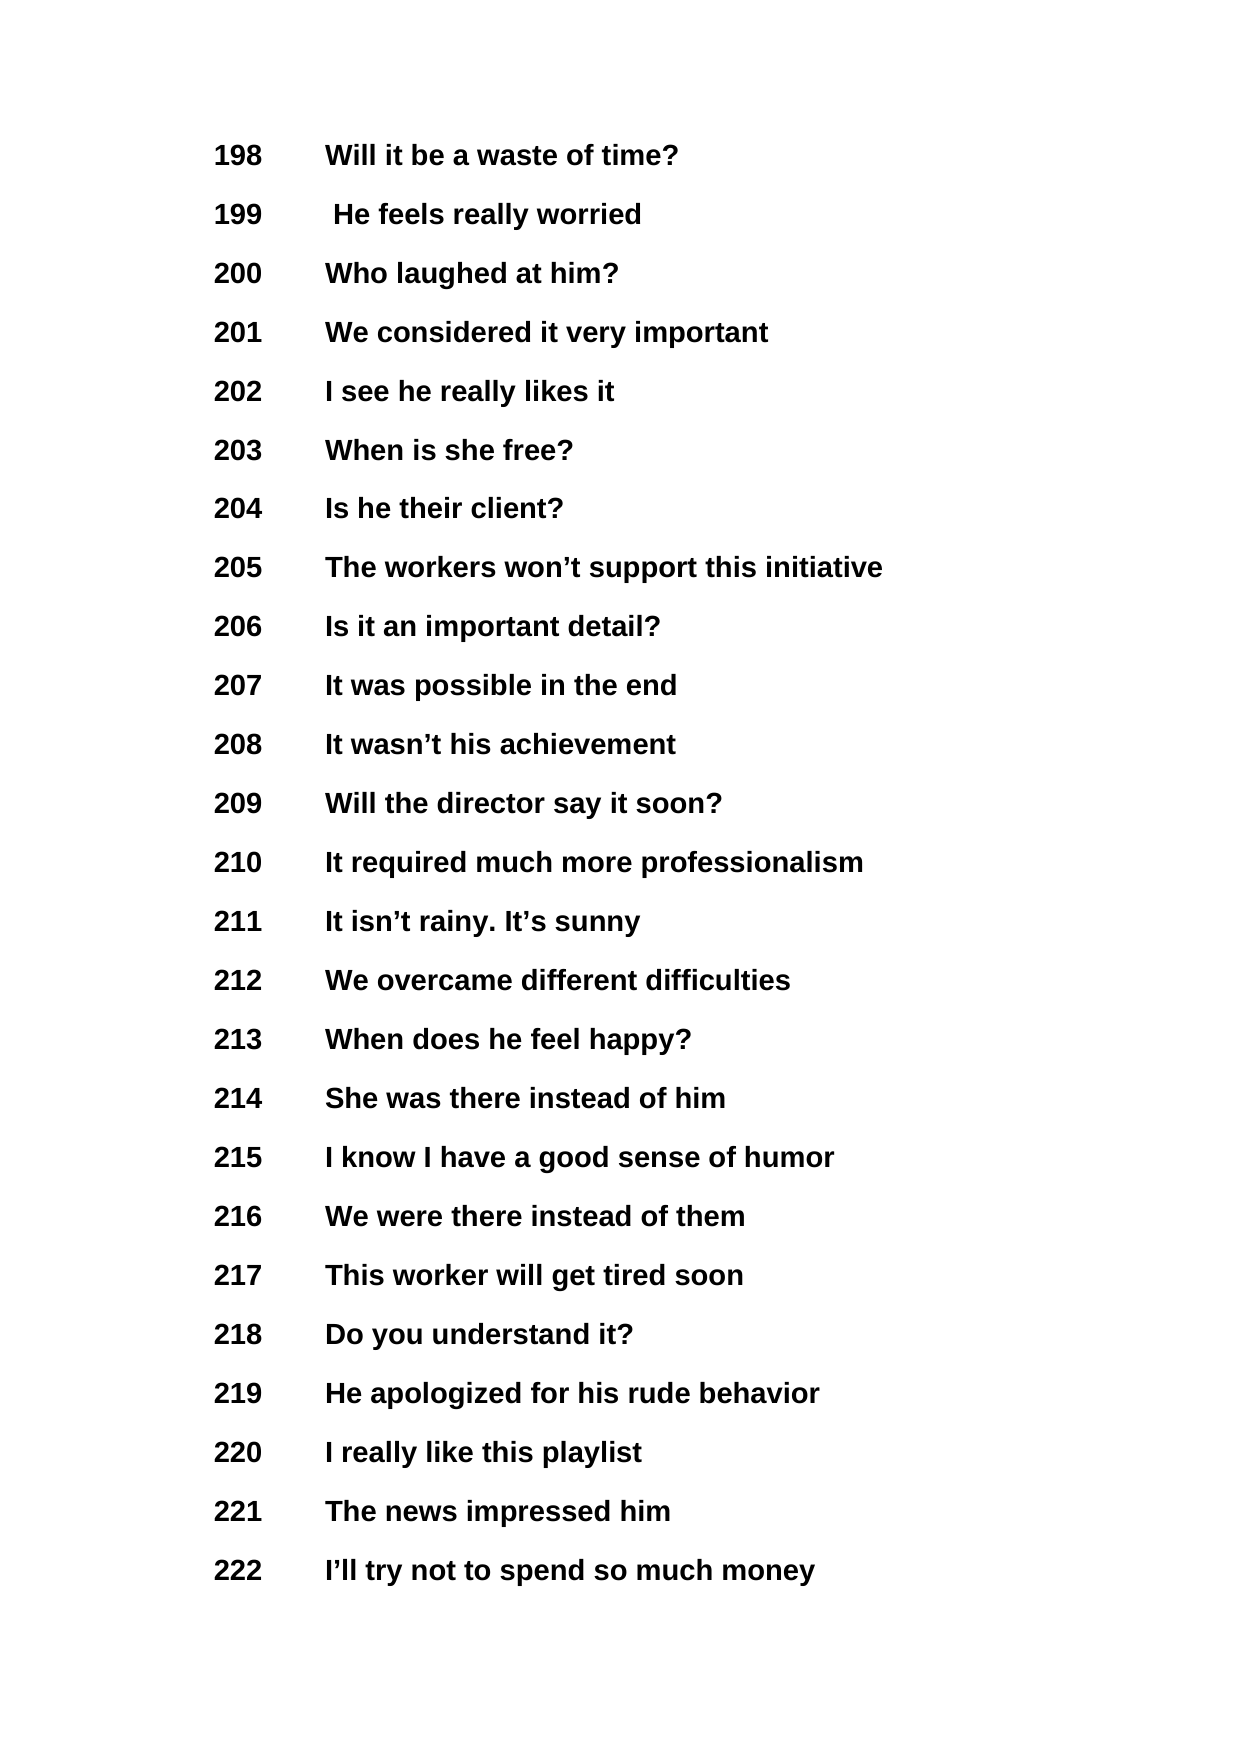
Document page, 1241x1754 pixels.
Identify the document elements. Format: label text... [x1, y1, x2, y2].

list This worker will get tired soon [213, 1238, 1152, 1297]
list I’ll try not to spend so much money [213, 1533, 1152, 1592]
list It required much more professionalism [213, 826, 1152, 884]
list Will it be a waste of time? [213, 118, 1152, 177]
list He apologized for his rude behavior [213, 1356, 1152, 1415]
list It wasn’t his achievement [213, 708, 1152, 767]
list It isn’t rainy. It’s sunny [213, 884, 1152, 943]
list I really like this playlist [213, 1415, 1152, 1474]
list We overcame different difficulties [213, 943, 1152, 1002]
list Will the director say it soon? [213, 767, 1152, 826]
list When does he feel happy? [213, 1002, 1152, 1061]
list It was possible in the end [213, 649, 1152, 708]
list We were there instead of them [213, 1179, 1152, 1238]
list Who laughed at him? [213, 236, 1152, 295]
list He feels really worried [213, 177, 1152, 236]
list The workers won’t support this initiative [213, 531, 1152, 590]
list She was there instead of him [213, 1061, 1152, 1120]
list Is he their client? [213, 472, 1152, 531]
list I know I have a good sense of humor [213, 1120, 1152, 1179]
list When is she free? [213, 413, 1152, 472]
list Is it an important detail? [213, 590, 1152, 649]
list We considered it very important [213, 295, 1152, 354]
list The news impressed him [213, 1474, 1152, 1533]
list Do you understand it? [213, 1297, 1152, 1356]
list I see he really likes it [213, 354, 1152, 413]
